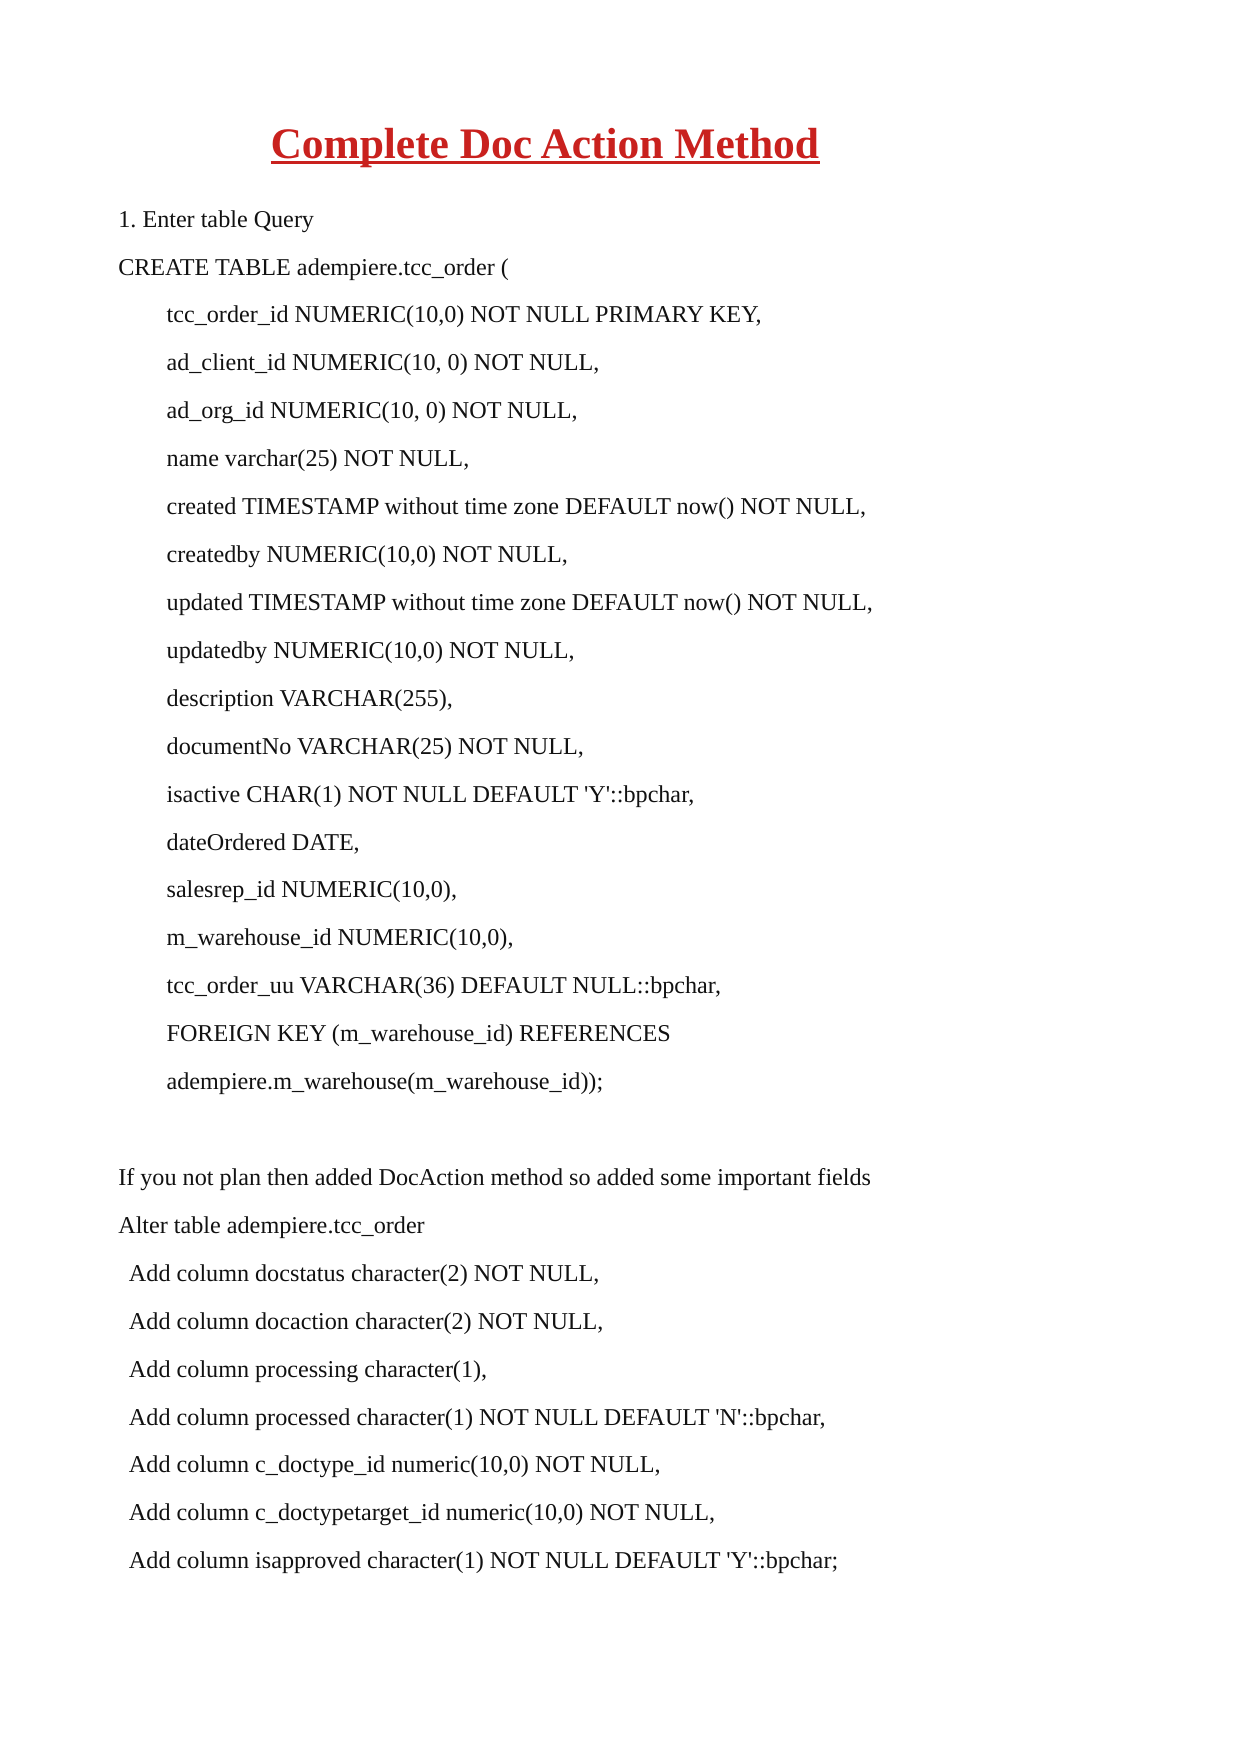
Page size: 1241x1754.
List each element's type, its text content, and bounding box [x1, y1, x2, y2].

text updatedby NUMERIC(10,0) NOT NULL, [118, 636, 1122, 683]
text updated TIMESTAMP without time zone DEFAULT now() NOT NULL, [118, 588, 1122, 636]
text Add column docaction character(2) NOT NULL, [118, 1306, 1122, 1354]
text Add column isapproved character(1) NOT NULL DEFAULT 'Y'::bpchar; [118, 1546, 1122, 1594]
text salesrep_id NUMERIC(10,0), [118, 875, 1122, 923]
text Add column processing character(1), [118, 1354, 1122, 1402]
text Add column docstatus character(2) NOT NULL, [118, 1258, 1122, 1306]
text 1. Enter table Query [118, 204, 1122, 252]
text ad_org_id NUMERIC(10, 0) NOT NULL, [118, 396, 1122, 444]
text Add column c_doctypetarget_id numeric(10,0) NOT NULL, [118, 1498, 1122, 1546]
text m_warehouse_id NUMERIC(10,0), [118, 923, 1122, 971]
text created TIMESTAMP without time zone DEFAULT now() NOT NULL, [118, 492, 1122, 540]
text isactive CHAR(1) NOT NULL DEFAULT 'Y'::bpchar, [118, 779, 1122, 827]
text FOREIGN KEY (m_warehouse_id) REFERENCES [118, 1019, 1122, 1067]
text Add column c_doctype_id numeric(10,0) NOT NULL, [118, 1450, 1122, 1498]
text CREATE TABLE adempiere.tcc_order ( [118, 252, 1122, 300]
text createdby NUMERIC(10,0) NOT NULL, [118, 540, 1122, 588]
text If you not plan then added DocAction method so added some important fields Alter table adempiere.tcc_order [118, 1163, 1122, 1258]
text tcc_order_id NUMERIC(10,0) NOT NULL PRIMARY KEY, [118, 300, 1122, 348]
text documentNo VARCHAR(25) NOT NULL, [118, 731, 1122, 779]
text Add column processed character(1) NOT NULL DEFAULT 'N'::bpchar, [118, 1402, 1122, 1450]
text dateOrdered DATE, [118, 827, 1122, 875]
text Complete Doc Action Method [118, 118, 1122, 204]
text adempiere.m_warehouse(m_warehouse_id)); [118, 1067, 1122, 1115]
text description VARCHAR(255), [118, 683, 1122, 731]
text tcc_order_uu VARCHAR(36) DEFAULT NULL::bpchar, [118, 971, 1122, 1019]
text ad_client_id NUMERIC(10, 0) NOT NULL, [118, 348, 1122, 396]
text name varchar(25) NOT NULL, [118, 444, 1122, 492]
